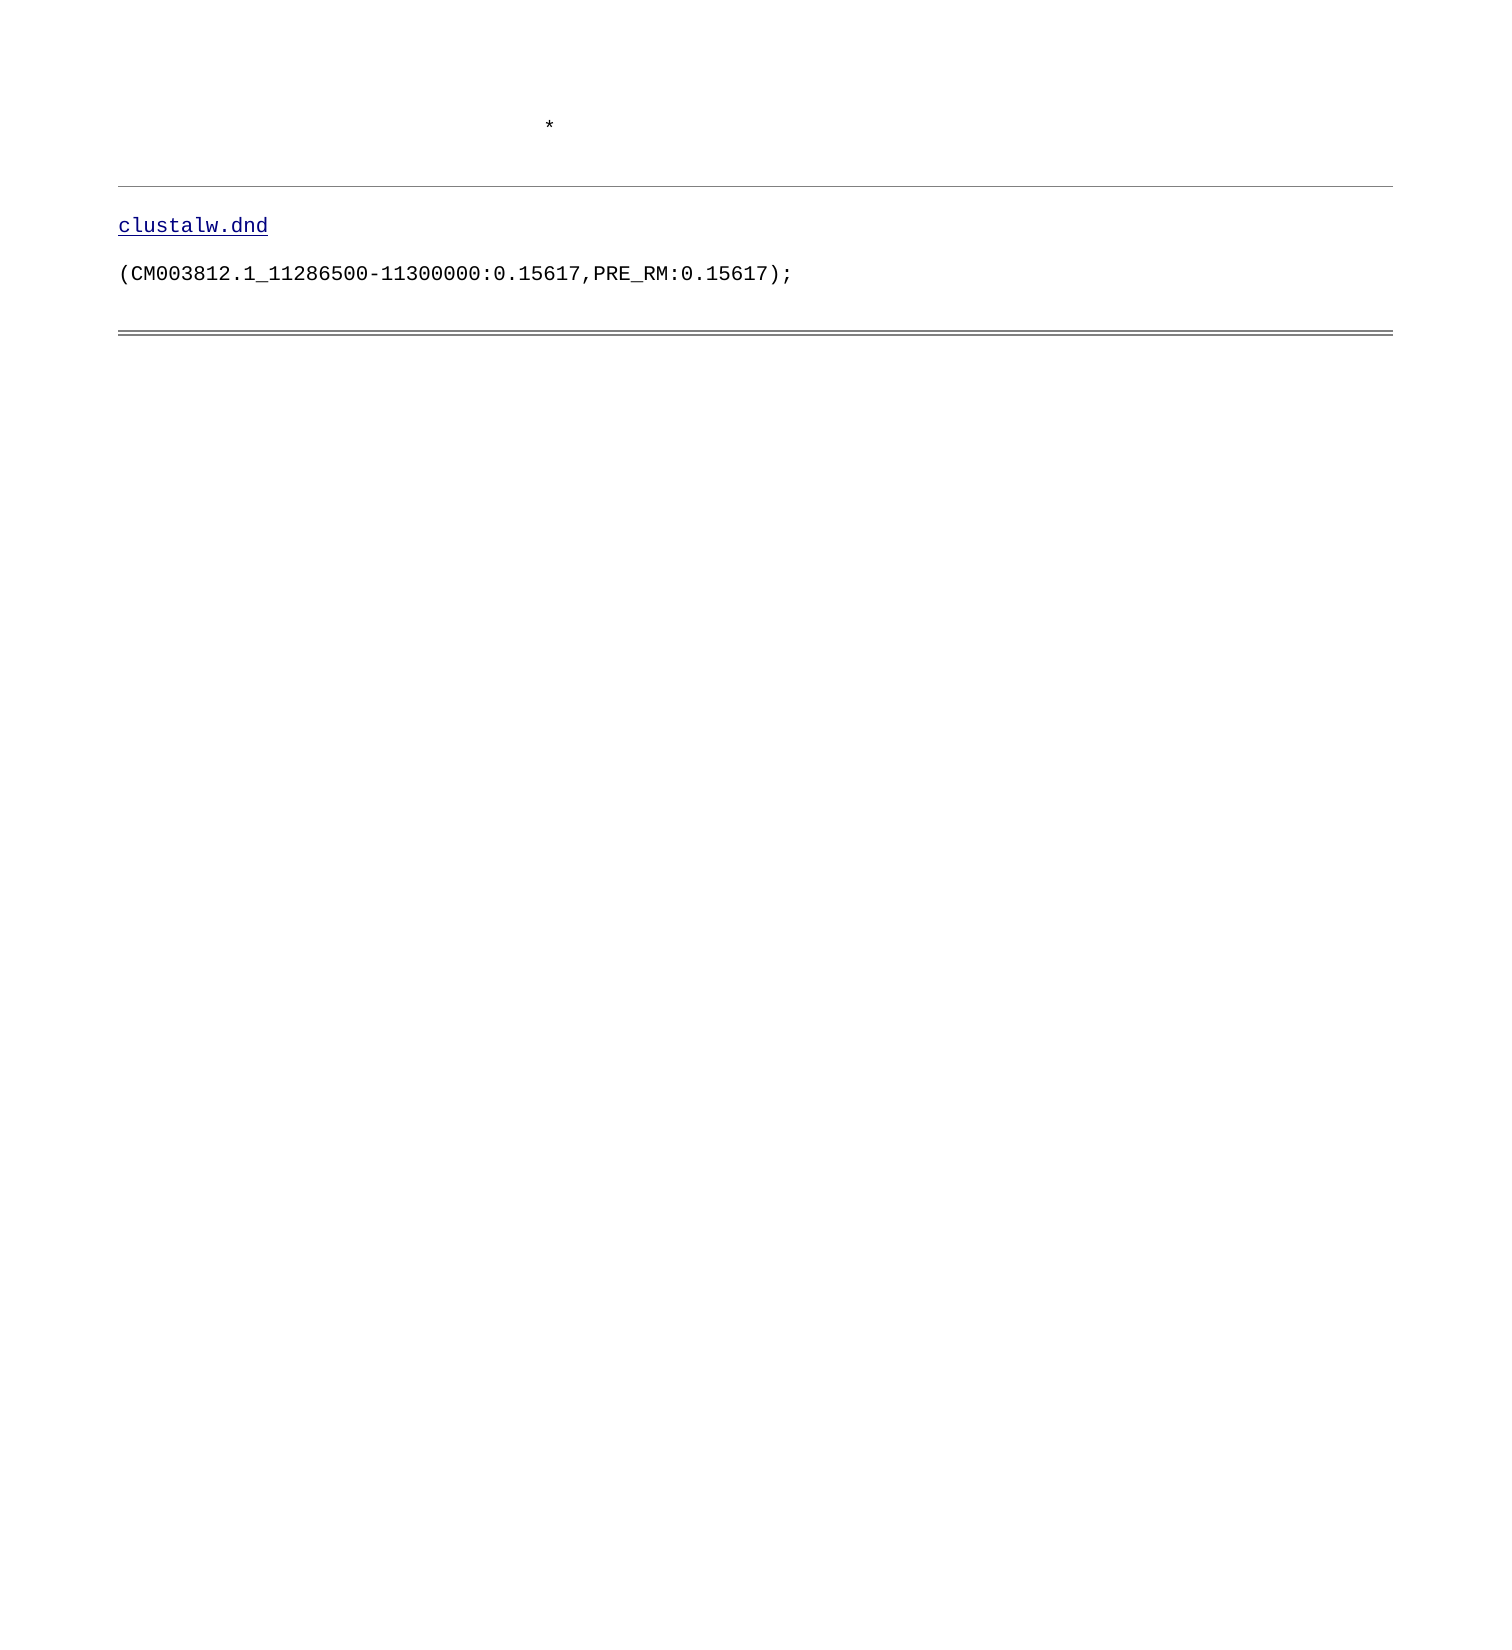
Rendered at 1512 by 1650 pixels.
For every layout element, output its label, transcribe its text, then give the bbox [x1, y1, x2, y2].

text * [118, 118, 1393, 142]
text clustalw.dnd [118, 215, 1393, 239]
text (CM003812.1_11286500-11300000:0.15617,PRE_RM:0.15617); [118, 263, 1393, 286]
